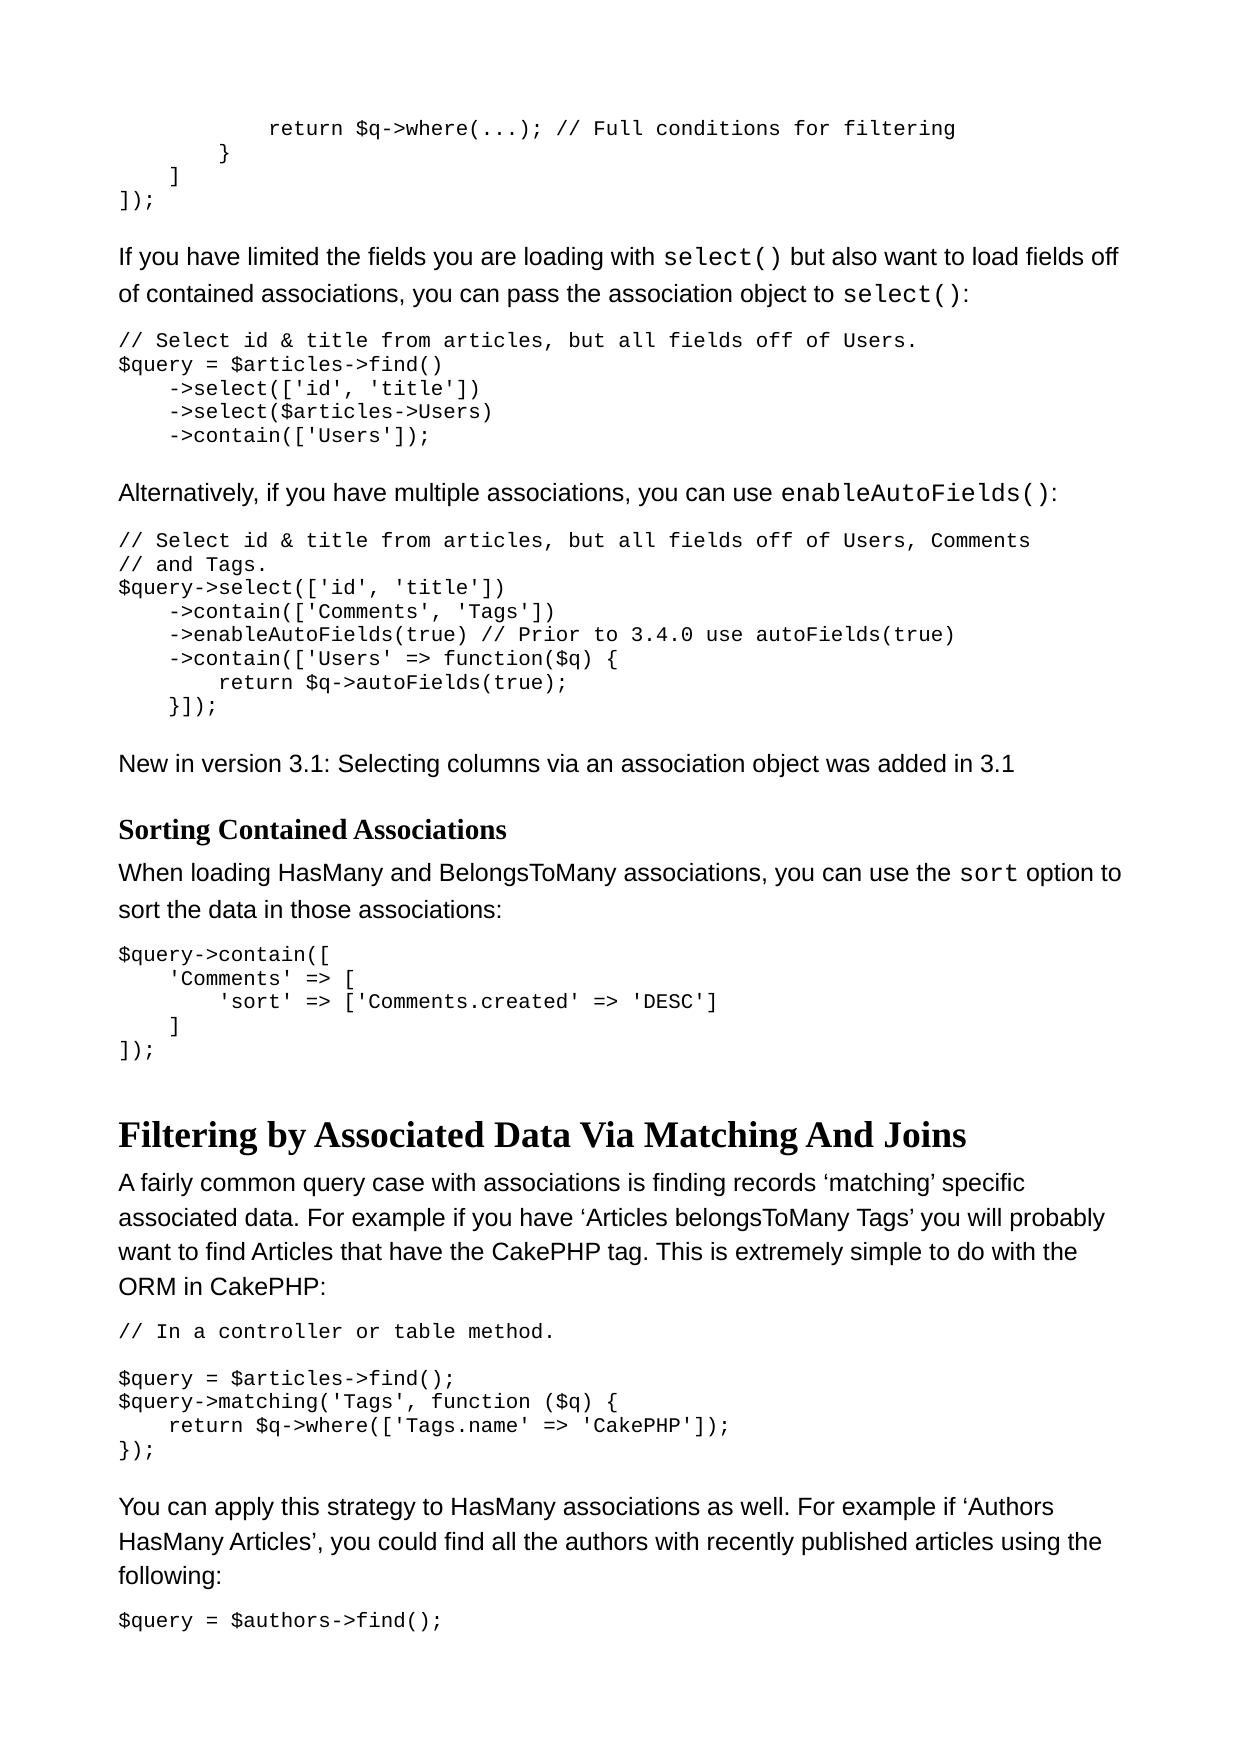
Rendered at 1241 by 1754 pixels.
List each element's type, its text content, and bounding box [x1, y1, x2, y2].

text ->contain(['Comments', 'Tags']) [118, 601, 1122, 624]
text $query = $articles->find() [118, 354, 1122, 378]
text ->select($articles->Users) [118, 401, 1122, 425]
text $query = $authors->find(); [118, 1610, 1122, 1634]
text 'Comments' => [ [118, 968, 1122, 991]
text // Select id & title from articles, but all fields off of Users. [118, 331, 1122, 354]
subtitle Sorting Contained Associations [118, 812, 1122, 846]
text ->select(['id', 'title']) [118, 378, 1122, 401]
text ]); [118, 1038, 1122, 1062]
text $query->matching('Tags', function ($q) { [118, 1392, 1122, 1415]
text ] [118, 165, 1122, 189]
text 'sort' => ['Comments.created' => 'DESC'] [118, 991, 1122, 1015]
text // Select id & title from articles, but all fields off of Users, Comments [118, 530, 1122, 553]
text } [118, 142, 1122, 165]
text $query = $articles->find(); [118, 1368, 1122, 1392]
text ->contain(['Users']); [118, 425, 1122, 449]
text // and Tags. [118, 553, 1122, 577]
subtitle Filtering by Associated Data Via Matching And Joins [118, 1112, 1122, 1156]
text If you have limited the fields you are loading with select() but also want to load fields off of contained associations, you can pass the association object to select(): [118, 242, 1122, 310]
text ->contain(['Users' => function($q) { [118, 648, 1122, 672]
text When loading HasMany and BelongsToMany associations, you can use the sort option to sort the data in those associations: [118, 858, 1122, 924]
text $query->contain([ [118, 944, 1122, 968]
text New in version 3.1: Selecting columns via an association object was added in 3.1 [118, 748, 1122, 777]
text ->enableAutoFields(true) // Prior to 3.4.0 use autoFields(true) [118, 624, 1122, 648]
text Alternatively, if you have multiple associations, you can use enableAutoFields(): [118, 478, 1122, 509]
text ]); [118, 189, 1122, 213]
text return $q->autoFields(true); [118, 672, 1122, 695]
text // In a controller or table method. [118, 1321, 1122, 1344]
text A fairly common query case with associations is finding records ‘matching’ specific associated data. For example if you have ‘Articles belongsToMany Tags’ you will probably want to find Articles that have the CakePHP tag. This is extremely simple to do with the ORM in CakePHP: [118, 1168, 1122, 1300]
text $query->select(['id', 'title']) [118, 577, 1122, 601]
text }]); [118, 695, 1122, 719]
text return $q->where(...); // Full conditions for filtering [118, 118, 1122, 142]
text You can apply this strategy to HasMany associations as well. For example if ‘Authors HasMany Articles’, you could find all the authors with recently published articles using the following: [118, 1492, 1122, 1590]
text ] [118, 1015, 1122, 1038]
text }); [118, 1439, 1122, 1462]
text return $q->where(['Tags.name' => 'CakePHP']); [118, 1415, 1122, 1439]
